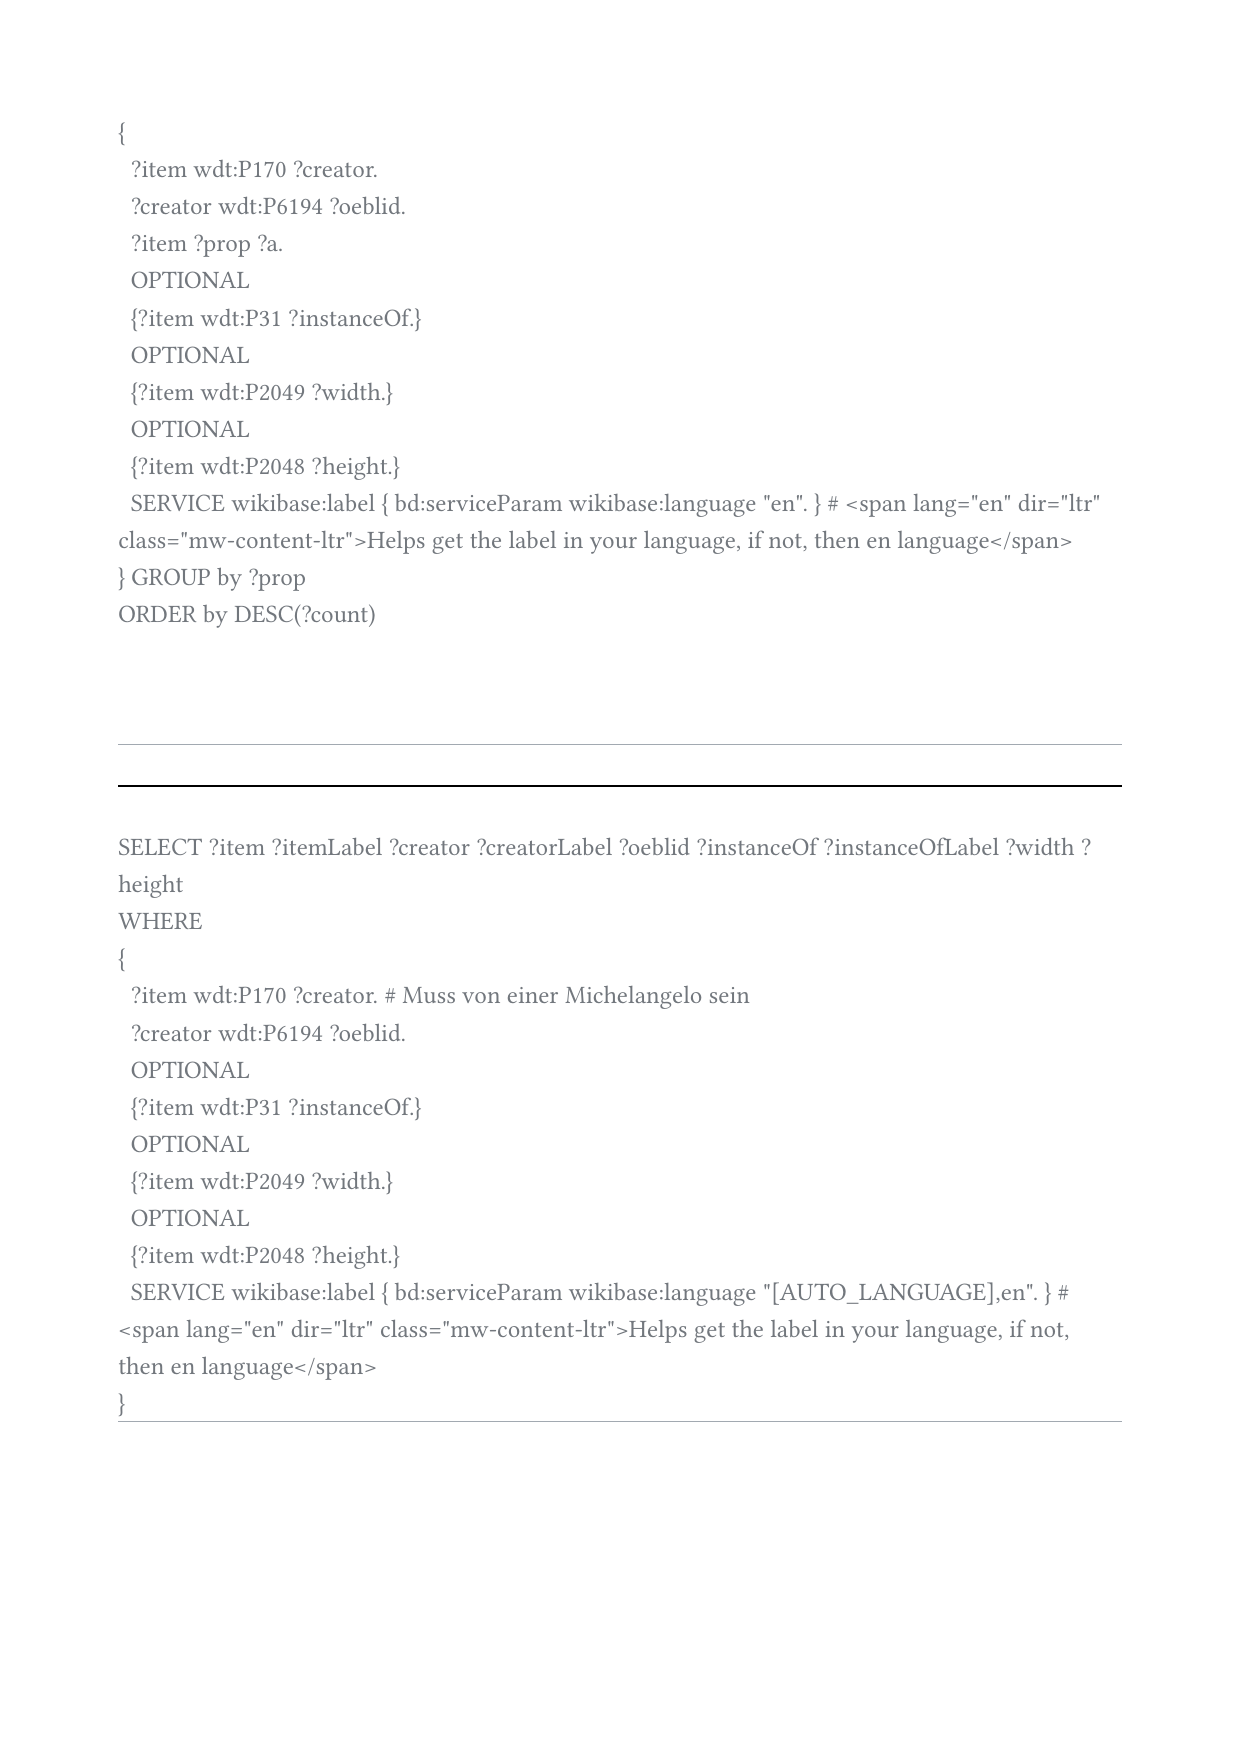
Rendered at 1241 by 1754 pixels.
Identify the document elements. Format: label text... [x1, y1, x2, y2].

text SERVICE wikibase:label { bd:serviceParam wikibase:language "en". } # <span lang="en" dir="ltr" class="mw-content-ltr">Helps get the label in your language, if not, then en language</span> [118, 489, 1122, 554]
text ORDER by DESC(?count) [118, 600, 1122, 629]
text {?item wdt:P31 ?instanceOf.} [118, 1093, 1122, 1121]
text ?creator wdt:P6194 ?oeblid. [118, 1019, 1122, 1047]
text } GROUP by ?prop [118, 563, 1122, 592]
text ?item wdt:P170 ?creator. [118, 155, 1122, 184]
text OPTIONAL [118, 266, 1122, 295]
text OPTIONAL [118, 341, 1122, 369]
text {?item wdt:P31 ?instanceOf.} [118, 303, 1122, 332]
text { [118, 944, 1122, 973]
text } [118, 1389, 1122, 1421]
text ?item ?prop ?a. [118, 229, 1122, 258]
text SELECT ?item ?itemLabel ?creator ?creatorLabel ?oeblid ?instanceOf ?instanceOfLabel ?width ?height [118, 833, 1122, 899]
text ?item wdt:P170 ?creator. # Muss von einer Michelangelo sein [118, 982, 1122, 1010]
text OPTIONAL [118, 1056, 1122, 1084]
text {?item wdt:P2049 ?width.} [118, 378, 1122, 406]
text OPTIONAL [118, 415, 1122, 443]
text {?item wdt:P2049 ?width.} [118, 1167, 1122, 1196]
text {?item wdt:P2048 ?height.} [118, 1241, 1122, 1270]
text WHERE [118, 907, 1122, 936]
text OPTIONAL [118, 1130, 1122, 1158]
text ?creator wdt:P6194 ?oeblid. [118, 192, 1122, 221]
text SERVICE wikibase:label { bd:serviceParam wikibase:language "[AUTO_LANGUAGE],en". } # <span lang="en" dir="ltr" class="mw-content-ltr">Helps get the label in your language, if not, then en language</span> [118, 1278, 1122, 1381]
text { [118, 118, 1122, 147]
text OPTIONAL [118, 1204, 1122, 1233]
text {?item wdt:P2048 ?height.} [118, 452, 1122, 480]
